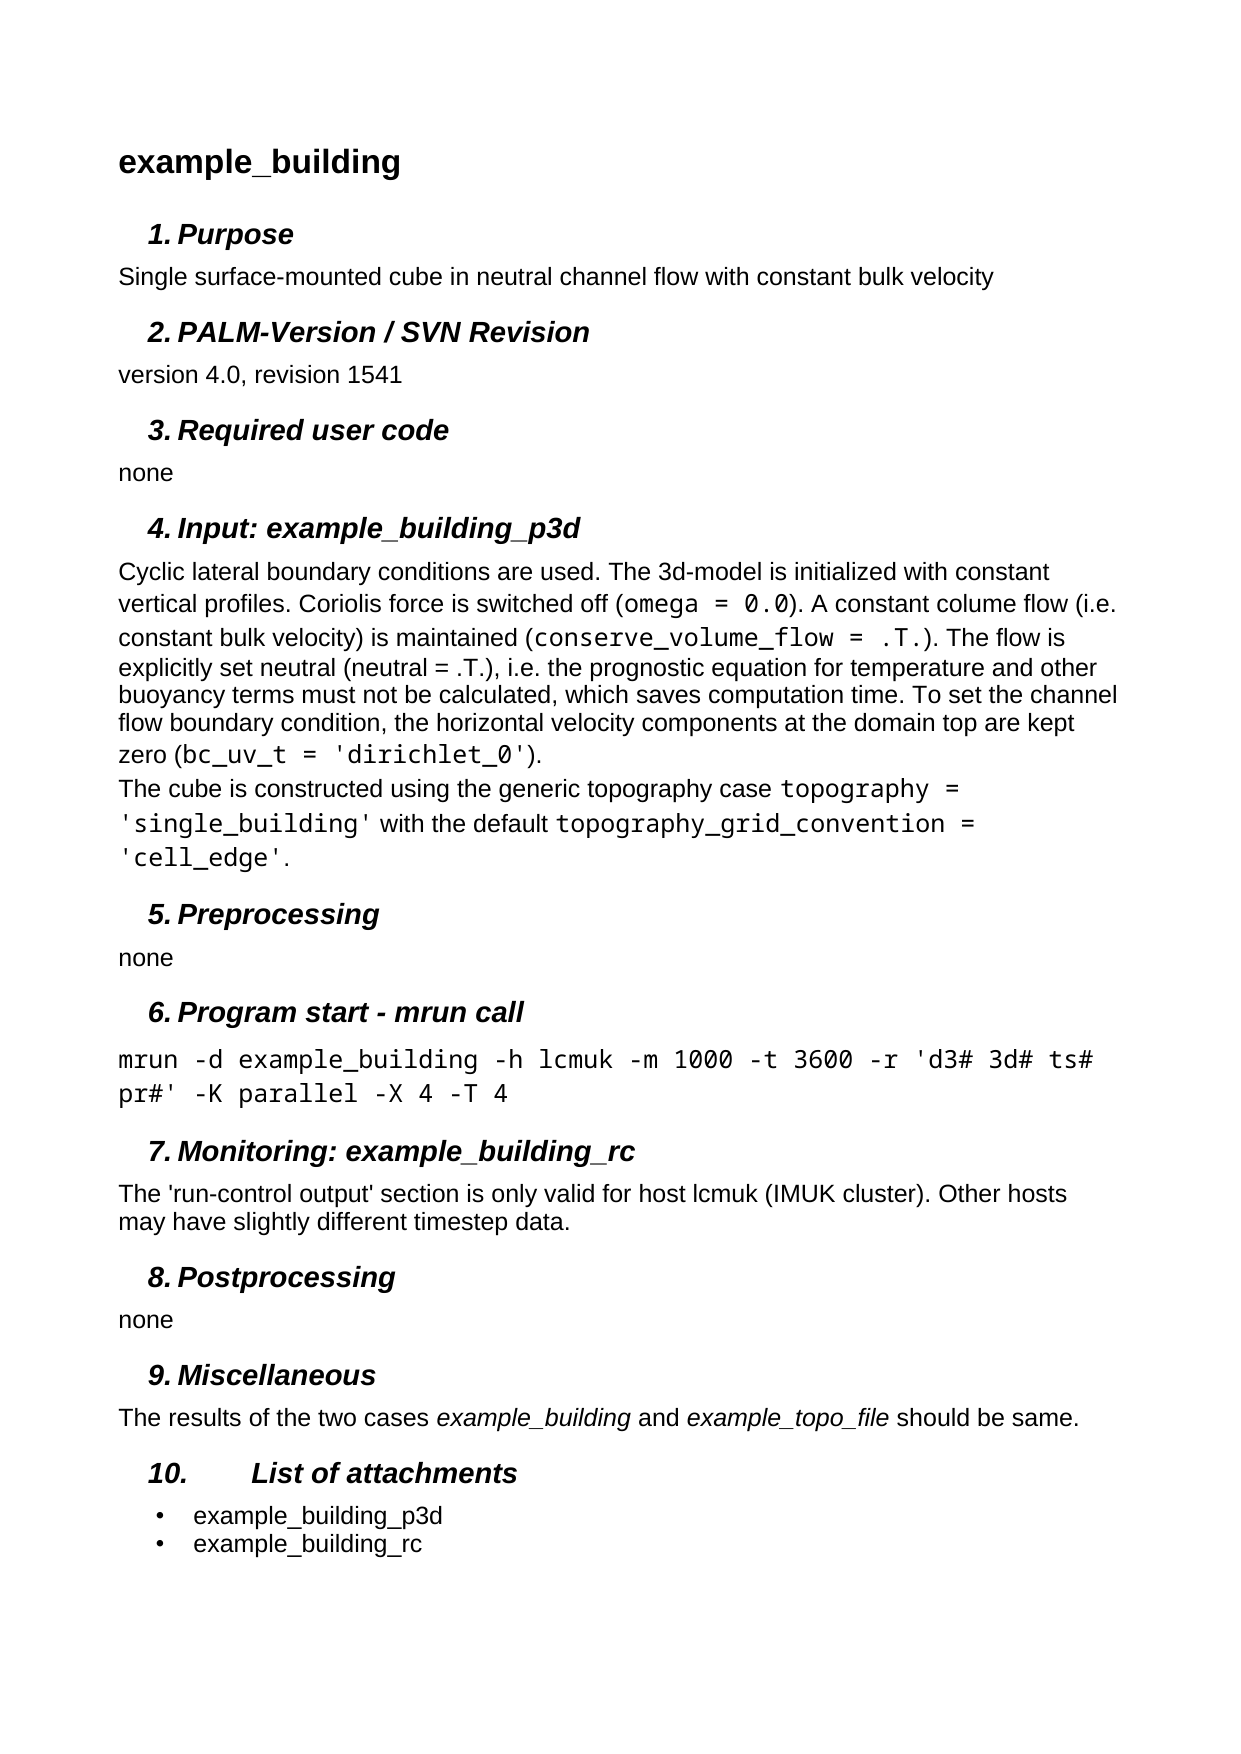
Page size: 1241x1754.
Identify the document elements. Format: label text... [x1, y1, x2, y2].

subtitle Postprocessing [148, 1261, 1122, 1293]
subtitle Input: example_building_p3d [148, 512, 1122, 545]
text Single surface-mounted cube in neutral channel flow with constant bulk velocity [118, 263, 1122, 291]
list example_building_p3d [156, 1502, 1122, 1530]
subtitle Monitoring: example_building_rc [148, 1134, 1122, 1167]
subtitle Preprocessing [148, 898, 1122, 931]
list example_building_rc [156, 1530, 1122, 1558]
subtitle Program start - mrun call [148, 996, 1122, 1029]
subtitle List of attachments [148, 1457, 1122, 1489]
text none [118, 943, 1122, 971]
text Cyclic lateral boundary conditions are used. The 3d-model is initialized with constant vertical profiles. Coriolis force is switched off (omega = 0.0). A constant colume flow (i.e. constant bulk velocity) is maintained (conserve_volume_flow = .T.). The flow is explicitly set neutral (neutral = .T.), i.e. the prognostic equation for temperature and other buoyancy terms must not be calculated, which saves computation time. To set the channel flow boundary condition, the horizontal velocity components at the domain top are kept zero (bc_uv_t = 'dirichlet_0'). [118, 557, 1122, 771]
subtitle Miscellaneous [148, 1358, 1122, 1391]
subtitle Purpose [148, 218, 1122, 251]
subtitle example_building [118, 143, 1122, 181]
text The 'run-control output' section is only valid for host lcmuk (IMUK cluster). Other hosts may have slightly different timestep data. [118, 1180, 1122, 1236]
text The results of the two cases example_building and example_topo_file should be same. [118, 1404, 1122, 1432]
text version 4.0, revision 1541 [118, 361, 1122, 389]
subtitle Required user code [148, 414, 1122, 447]
text none [118, 1306, 1122, 1333]
text The cube is constructed using the generic topography case topography = 'single_building' with the default topography_grid_convention = 'cell_edge'. [118, 771, 1122, 873]
text mrun -d example_building -h lcmuk -m 1000 -t 3600 -r 'd3# 3d# ts# pr#' -K parallel -X 4 -T 4 [118, 1041, 1122, 1109]
text none [118, 459, 1122, 487]
subtitle PALM-Version / SVN Revision [148, 316, 1122, 349]
